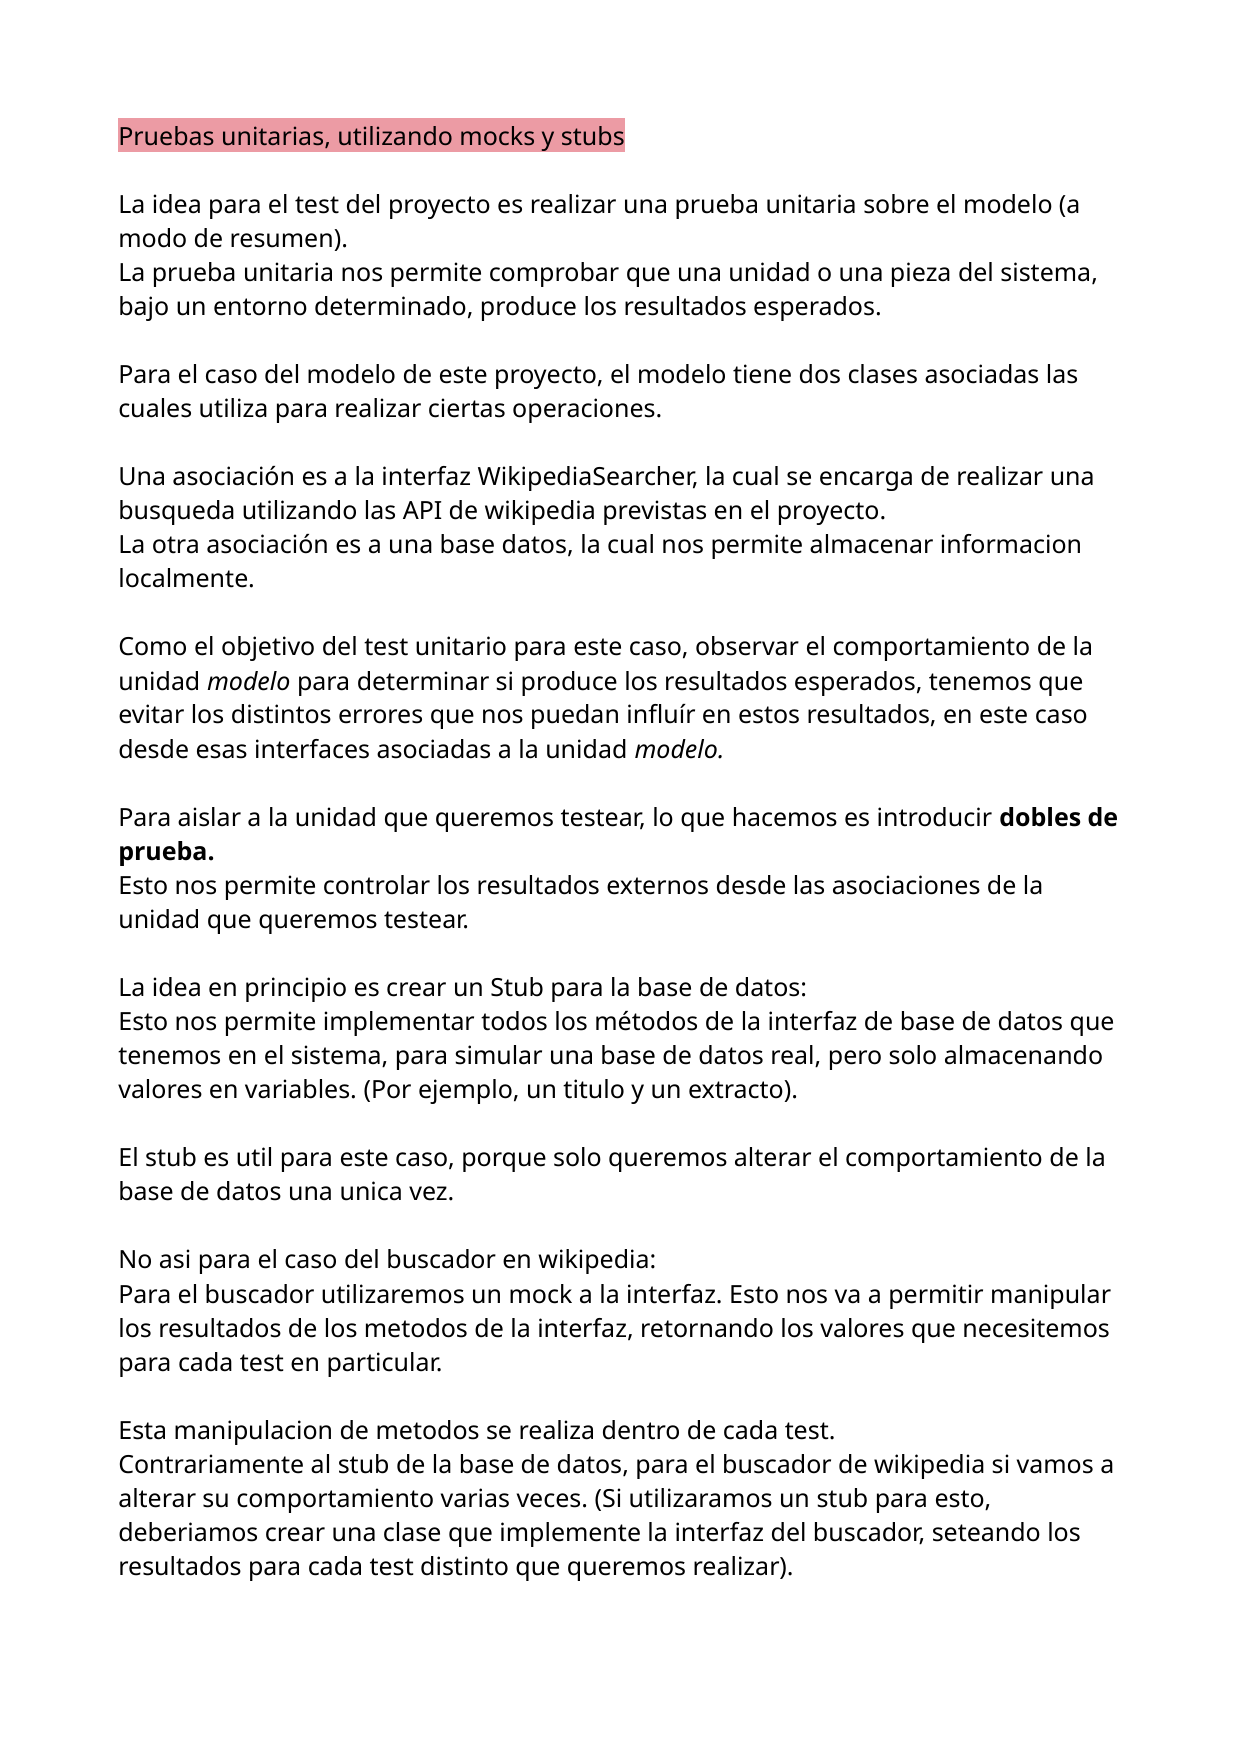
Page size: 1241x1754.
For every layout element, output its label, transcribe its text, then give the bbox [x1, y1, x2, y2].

text El stub es util para este caso, porque solo queremos alterar el comportamiento de la base de datos una unica vez. [118, 1140, 1122, 1208]
text Pruebas unitarias, utilizando mocks y stubs [118, 118, 1122, 152]
text La idea en principio es crear un Stub para la base de datos: [118, 970, 1122, 1004]
text Como el objetivo del test unitario para este caso, observar el comportamiento de la unidad modelo para determinar si produce los resultados esperados, tenemos que evitar los distintos errores que nos puedan influír en estos resultados, en este caso desde esas interfaces asociadas a la unidad modelo. [118, 629, 1122, 765]
text La idea para el test del proyecto es realizar una prueba unitaria sobre el modelo (a modo de resumen). [118, 186, 1122, 254]
text La otra asociación es a una base datos, la cual nos permite almacenar informacion localmente. [118, 527, 1122, 595]
text Para aislar a la unidad que queremos testear, lo que hacemos es introducir dobles de prueba. [118, 799, 1122, 867]
text Esta manipulacion de metodos se realiza dentro de cada test. Contrariamente al stub de la base de datos, para el buscador de wikipedia si vamos a alterar su comportamiento varias veces. (Si utilizaramos un stub para esto, deberiamos crear una clase que implemente la interfaz del buscador, seteando los resultados para cada test distinto que queremos realizar). [118, 1378, 1122, 1583]
text Esto nos permite controlar los resultados externos desde las asociaciones de la unidad que queremos testear. [118, 867, 1122, 936]
text Esto nos permite implementar todos los métodos de la interfaz de base de datos que tenemos en el sistema, para simular una base de datos real, pero solo almacenando valores en variables. (Por ejemplo, un titulo y un extracto). [118, 1004, 1122, 1106]
text Para el caso del modelo de este proyecto, el modelo tiene dos clases asociadas las cuales utiliza para realizar ciertas operaciones. Una asociación es a la interfaz WikipediaSearcher, la cual se encarga de realizar una busqueda utilizando las API de wikipedia previstas en el proyecto. [118, 357, 1122, 527]
text No asi para el caso del buscador en wikipedia: [118, 1242, 1122, 1276]
text Para el buscador utilizaremos un mock a la interfaz. Esto nos va a permitir manipular los resultados de los metodos de la interfaz, retornando los valores que necesitemos para cada test en particular. [118, 1276, 1122, 1378]
text La prueba unitaria nos permite comprobar que una unidad o una pieza del sistema, bajo un entorno determinado, produce los resultados esperados. [118, 254, 1122, 322]
